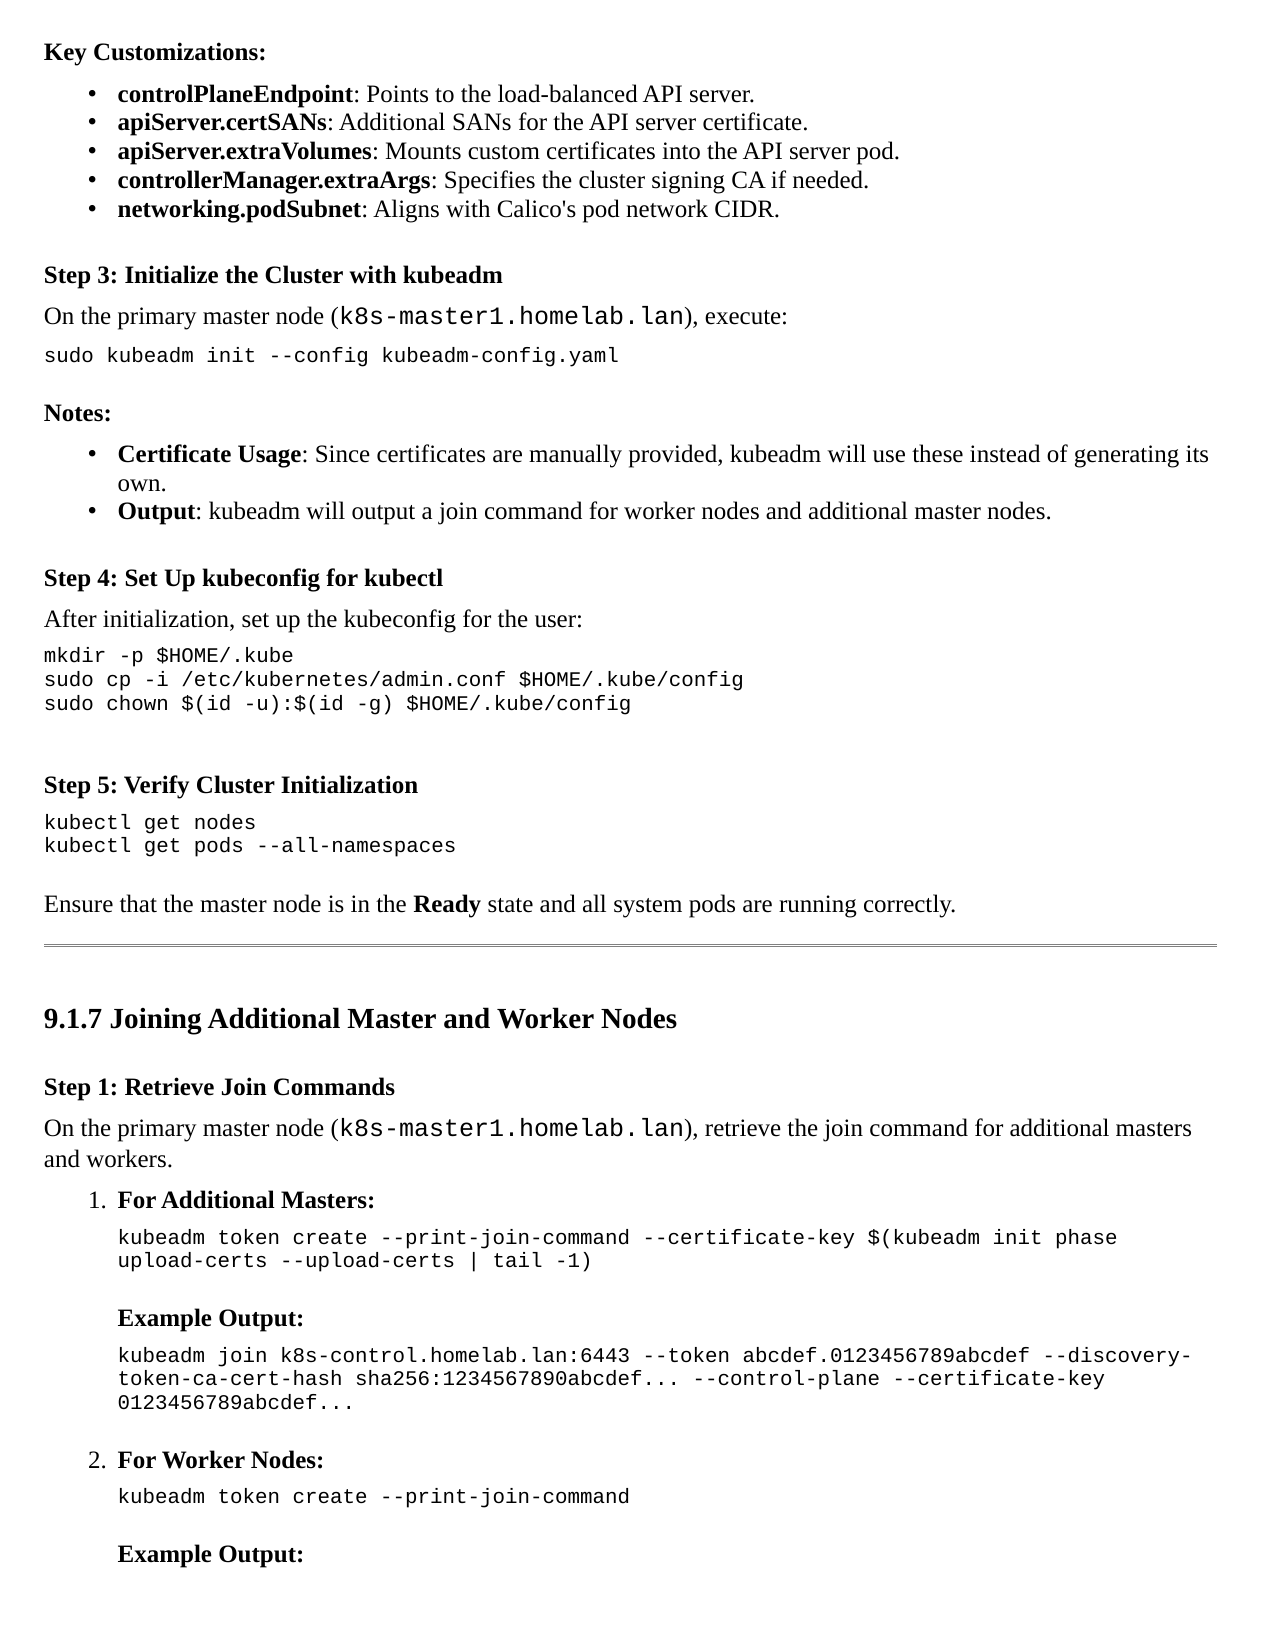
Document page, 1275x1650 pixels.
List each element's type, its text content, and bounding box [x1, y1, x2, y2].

list Example Output: [88, 1539, 1217, 1568]
list kubeadm token create --print-join-command [88, 1486, 1217, 1510]
text kubectl get pods --all-namespaces [44, 836, 1217, 859]
text On the primary master node (k8s-master1.homelab.lan), retrieve the join command for additional masters and workers. [44, 1113, 1217, 1173]
list For Worker Nodes: [88, 1445, 1217, 1474]
list controlPlaneEndpoint: Points to the load-balanced API server. [88, 79, 1217, 107]
text On the primary master node (k8s-master1.homelab.lan), execute: [44, 301, 1217, 332]
list kubeadm join k8s-control.homelab.lan:6443 --token abcdef.0123456789abcdef --discovery-token-ca-cert-hash sha256:1234567890abcdef... --control-plane --certificate-key 0123456789abcdef... [88, 1345, 1217, 1416]
list Example Output: [88, 1303, 1217, 1332]
list apiServer.certSANs: Additional SANs for the API server certificate. [88, 107, 1217, 136]
subtitle Step 4: Set Up kubeconfig for kubectl [44, 563, 1217, 591]
list networking.podSubnet: Aligns with Calico's pod network CIDR. [88, 194, 1217, 222]
text kubectl get nodes [44, 812, 1217, 836]
text Notes: [44, 398, 1217, 426]
text Ensure that the master node is in the Ready state and all system pods are running correctly. [44, 889, 1217, 917]
text sudo kubeadm init --config kubeadm-config.yaml [44, 344, 1217, 368]
list Output: kubeadm will output a join command for worker nodes and additional master nodes. [88, 496, 1217, 525]
subtitle Step 3: Initialize the Cluster with kubeadm [44, 260, 1217, 289]
list For Additional Masters: [88, 1185, 1217, 1214]
text Key Customizations: [44, 37, 1217, 66]
list Certificate Usage: Since certificates are manually provided, kubeadm will use these instead of generating its own. [88, 439, 1217, 496]
subtitle Step 1: Retrieve Join Commands [44, 1072, 1217, 1101]
list kubeadm token create --print-join-command --certificate-key $(kubeadm init phase upload-certs --upload-certs | tail -1) [88, 1227, 1217, 1274]
text mkdir -p $HOME/.kube [44, 645, 1217, 669]
list apiServer.extraVolumes: Mounts custom certificates into the API server pod. [88, 136, 1217, 165]
subtitle Step 5: Verify Cluster Initialization [44, 771, 1217, 799]
list controllerManager.extraArgs: Specifies the cluster signing CA if needed. [88, 165, 1217, 194]
text After initialization, set up the kubeconfig for the user: [44, 604, 1217, 633]
text sudo cp -i /etc/kubernetes/admin.conf $HOME/.kube/config [44, 669, 1217, 692]
subtitle 9.1.7 Joining Additional Master and Worker Nodes [44, 1001, 1217, 1034]
text sudo chown $(id -u):$(id -g) $HOME/.kube/config [44, 692, 1217, 716]
